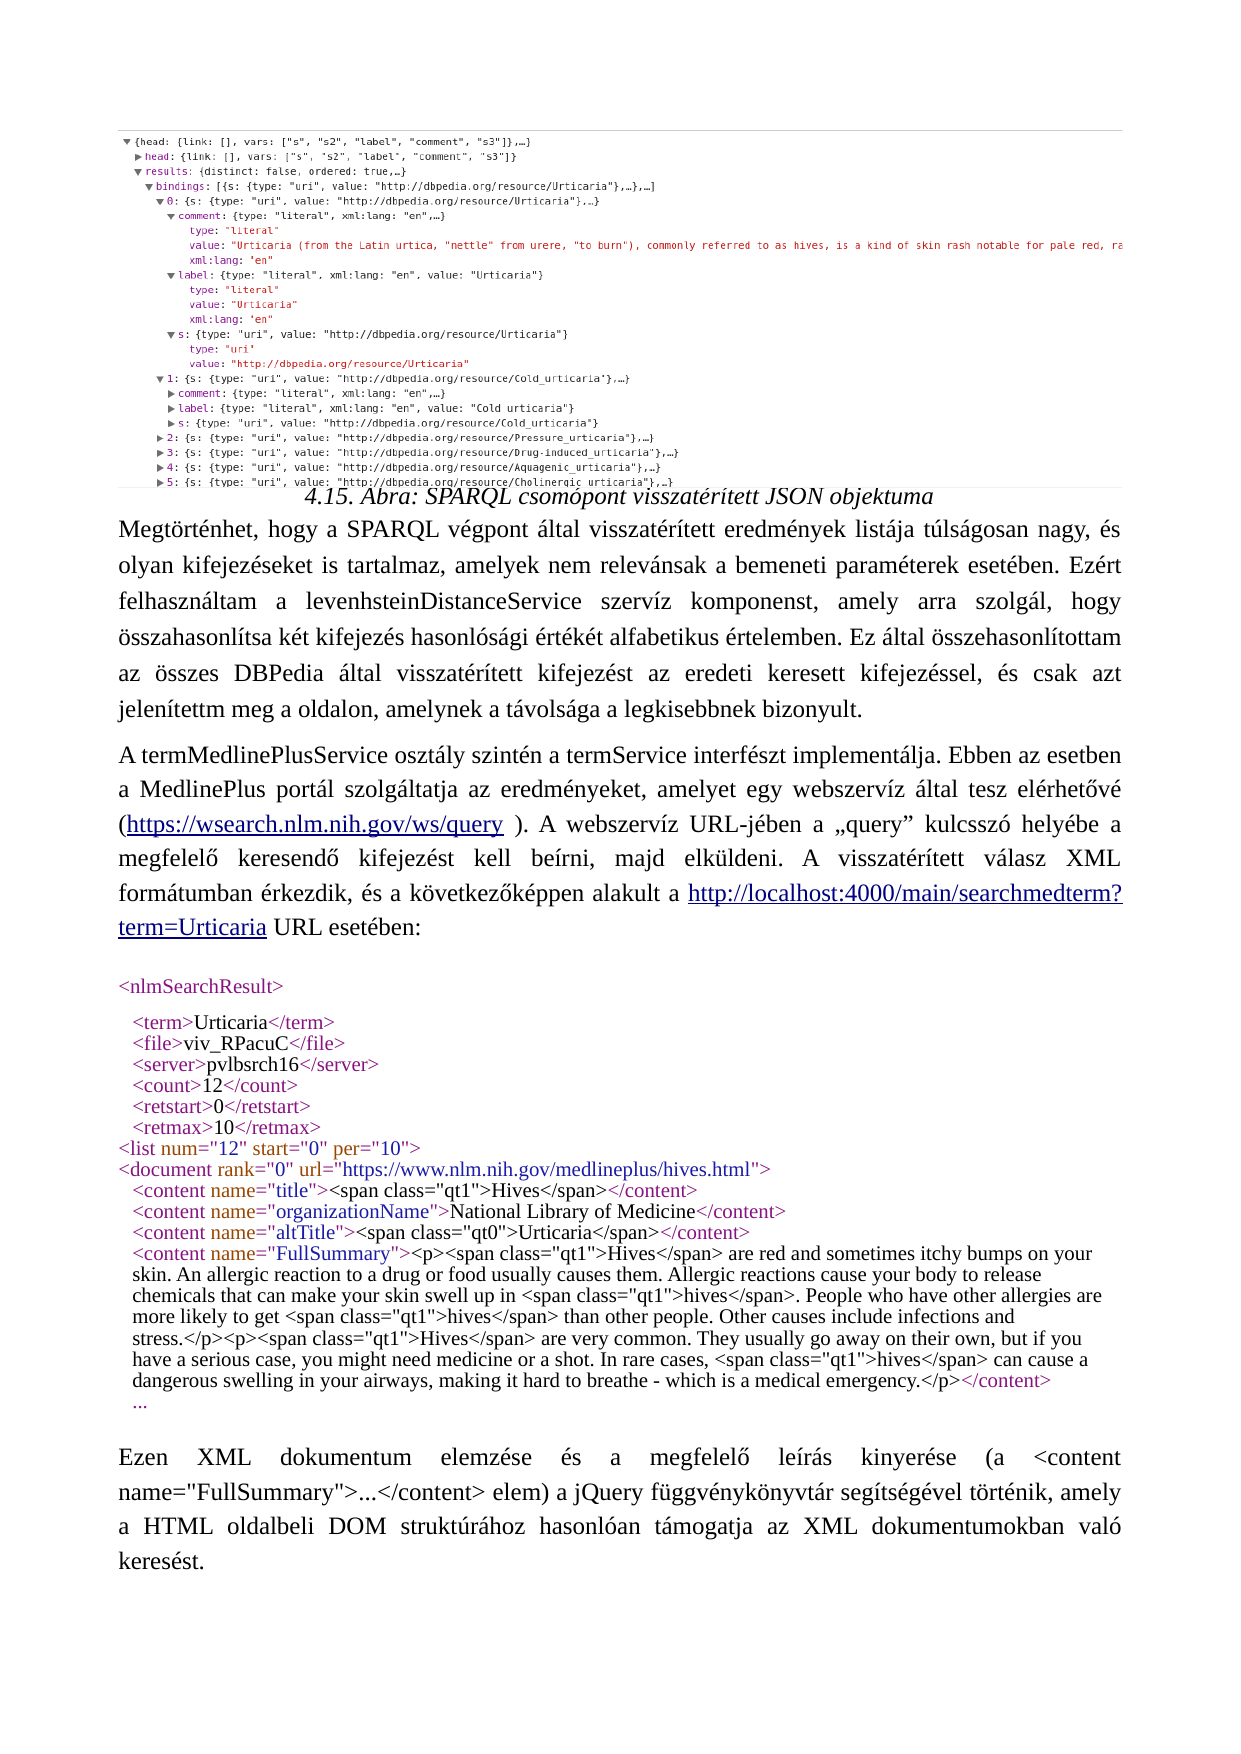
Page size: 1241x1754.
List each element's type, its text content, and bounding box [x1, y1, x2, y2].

text <nlmSearchResult> [118, 977, 1122, 998]
picture [118, 130, 1123, 488]
text <content name="FullSummary"><p><span class="qt1">Hives</span> are red and sometimes itchy bumps on your skin. An allergic reaction to a drug or food usually causes them. Allergic reactions cause your body to release chemicals that can make your skin swell up in <span class="qt1">hives</span>. People who have other allergies are more likely to get <span class="qt1">hives</span> than other people. Other causes include infections and stress.</p><p><span class="qt1">Hives</span> are very common. They usually go away on their own, but if you have a serious case, you might need medicine or a shot. In rare cases, <span class="qt1">hives</span> can cause a dangerous swelling in your airways, making it hard to breathe - which is a medical emergency.</p></content> [132, 1244, 1122, 1391]
text <retmax>10</retmax> [132, 1118, 1122, 1139]
text <file>viv_RPacuC</file> [132, 1034, 1122, 1055]
text <list num="12" start="0" per="10"> [118, 1139, 1122, 1160]
text <document rank="0" url="https://www.nlm.nih.gov/medlineplus/hives.html"> [118, 1160, 1122, 1181]
list ... [132, 1391, 1122, 1412]
title A termMedlinePlusService osztály szintén a termService interfészt implementálja. Ebben az esetben a MedlinePlus portál szolgáltatja az eredményeket, amelyet egy webszervíz által tesz elérhetővé (https://wsearch.nlm.nih.gov/ws/query ). A webszervíz URL-jében a „query” kulcsszó helyébe a megfelelő keresendő kifejezést kell beírni, majd elküldeni. A visszatérített válasz XML formátumban érkezdik, és a következőképpen alakult a http://localhost:4000/main/searchmedterm?term=Urticaria URL esetében: [118, 740, 1122, 941]
text <retstart>0</retstart> [132, 1097, 1122, 1118]
text <content name="title"><span class="qt1">Hives</span></content> [132, 1181, 1122, 1202]
text <server>pvlbsrch16</server> [132, 1055, 1122, 1076]
title Ezen XML dokumentum elemzése és a megfelelő leírás kinyerése (a <content name="FullSummary">...</content> elem) a jQuery függvénykönyvtár segítségével történik, amely a HTML oldalbeli DOM struktúrához hasonlóan támogatja az XML dokumentumokban való keresést. [118, 1442, 1122, 1574]
text 4.15. Ábra: SPARQL csomópont visszatérített JSON objektuma [118, 488, 1122, 509]
text Megtörténhet, hogy a SPARQL végpont által visszatérített eredmények listája túlságosan nagy, és olyan kifejezéseket is tartalmaz, amelyek nem relevánsak a bemeneti paraméterek esetében. Ezért felhasználtam a levenhsteinDistanceService szervíz komponenst, amely arra szolgál, hogy összahasonlítsa két kifejezés hasonlósági értékét alfabetikus értelemben. Ez által összehasonlítottam az összes DBPedia által visszatérített kifejezést az eredeti keresett kifejezéssel, és csak azt jelenítettm meg a oldalon, amelynek a távolsága a legkisebbnek bizonyult. [118, 509, 1122, 725]
text <term>Urticaria</term> [132, 1013, 1122, 1034]
text <content name="organizationName">National Library of Medicine</content> [132, 1202, 1122, 1223]
text <content name="altTitle"><span class="qt0">Urticaria</span></content> [132, 1223, 1122, 1244]
text <count>12</count> [132, 1076, 1122, 1097]
text [118, 118, 1122, 130]
